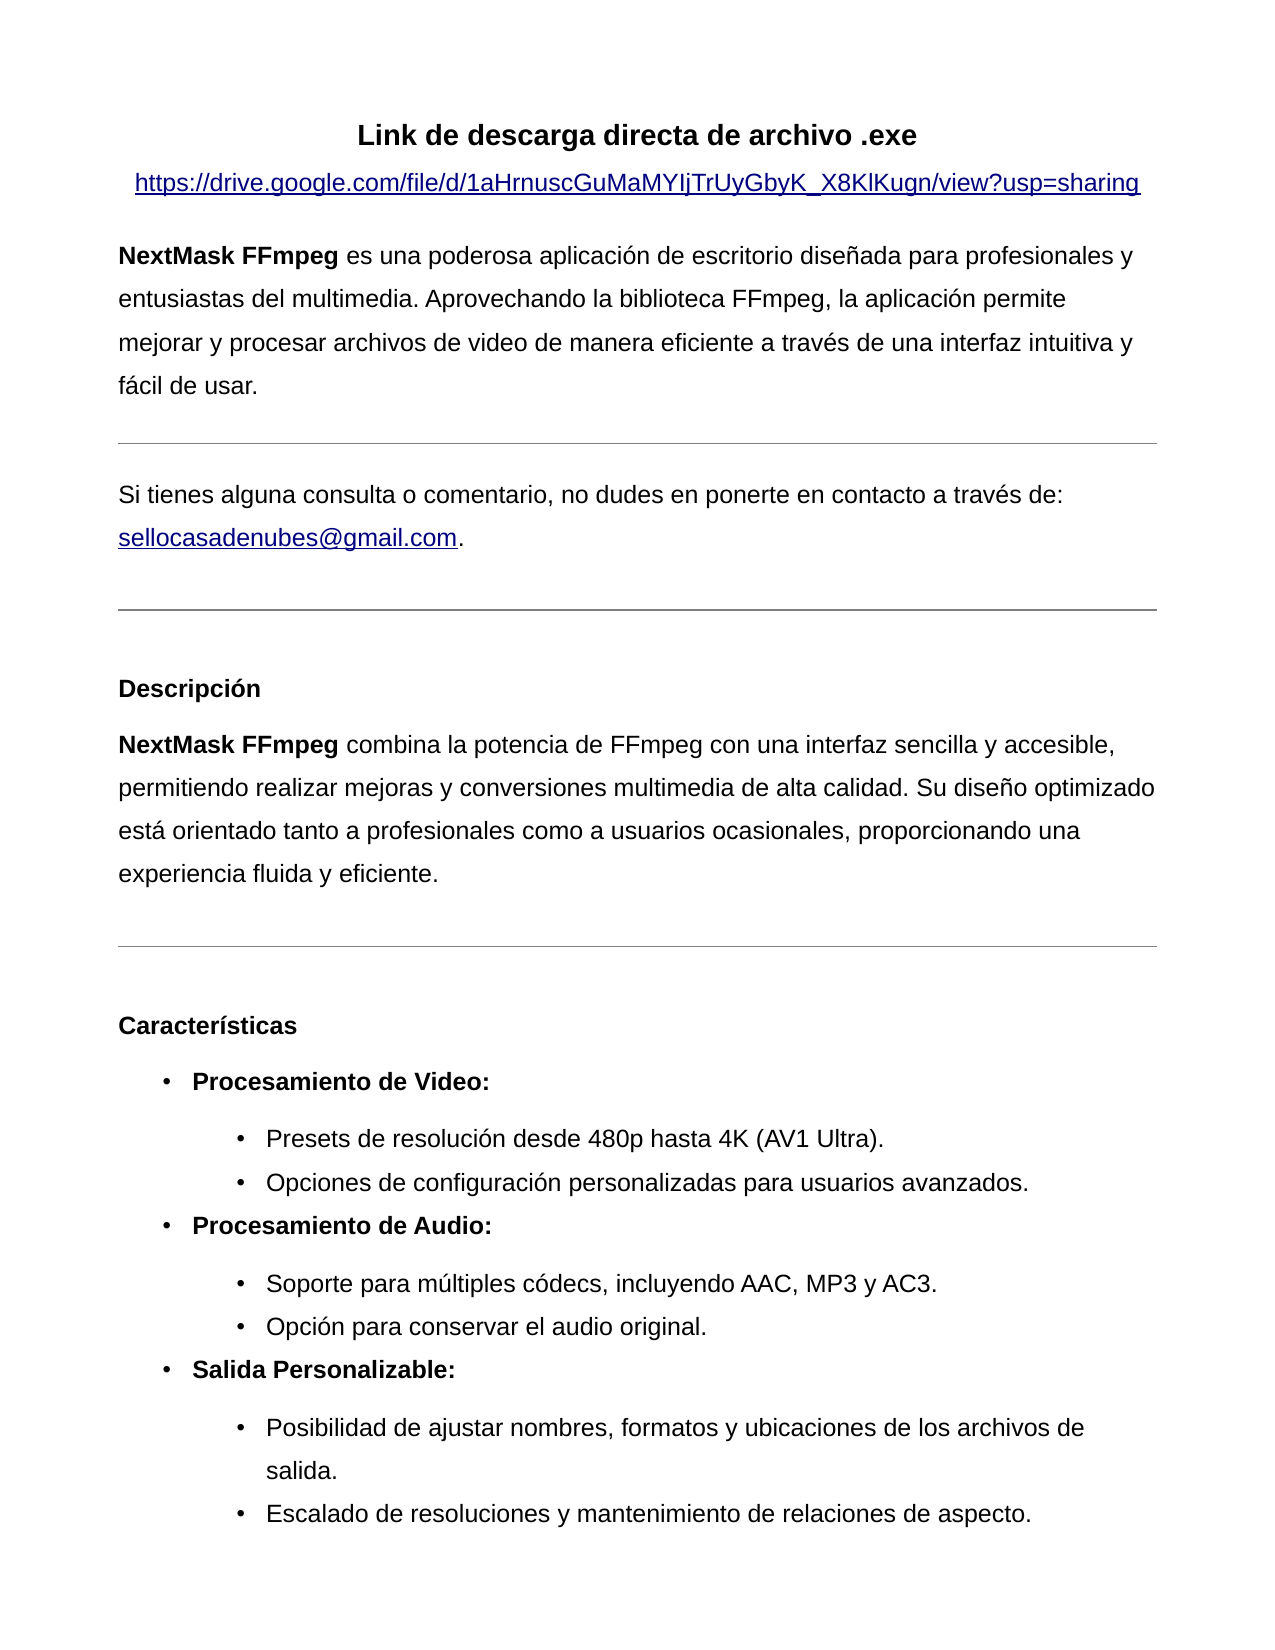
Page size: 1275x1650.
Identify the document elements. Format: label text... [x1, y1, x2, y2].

text https://drive.google.com/file/d/1aHrnuscGuMaMYIjTrUyGbyK_X8KlKugn/view?usp=sharing [118, 168, 1157, 197]
list Opciones de configuración personalizadas para usuarios avanzados. [236, 1168, 1157, 1197]
text Link de descarga directa de archivo .exe [118, 118, 1157, 152]
list Posibilidad de ajustar nombres, formatos y ubicaciones de los archivos de salida. [236, 1413, 1157, 1485]
list Salida Personalizable: [162, 1355, 1157, 1384]
subtitle Características [118, 1011, 1157, 1040]
list Escalado de resoluciones y mantenimiento de relaciones de aspecto. [236, 1499, 1157, 1528]
text NextMask FFmpeg combina la potencia de FFmpeg con una interfaz sencilla y accesible, permitiendo realizar mejoras y conversiones multimedia de alta calidad. Su diseño optimizado está orientado tanto a profesionales como a usuarios ocasionales, proporcionando una experiencia fluida y eficiente. [118, 730, 1157, 888]
subtitle Descripción [118, 674, 1157, 703]
list Opción para conservar el audio original. [236, 1312, 1157, 1341]
text NextMask FFmpeg es una poderosa aplicación de escritorio diseñada para profesionales y entusiastas del multimedia. Aprovechando la biblioteca FFmpeg, la aplicación permite mejorar y procesar archivos de video de manera eficiente a través de una interfaz intuitiva y fácil de usar. [118, 241, 1157, 399]
list Presets de resolución desde 480p hasta 4K (AV1 Ultra). [236, 1124, 1157, 1153]
text Si tienes alguna consulta o comentario, no dudes en ponerte en contacto a través de: sellocasadenubes@gmail.com. [118, 480, 1157, 552]
list Procesamiento de Video: [162, 1067, 1157, 1096]
list Soporte para múltiples códecs, incluyendo AAC, MP3 y AC3. [236, 1269, 1157, 1298]
list Procesamiento de Audio: [162, 1211, 1157, 1240]
